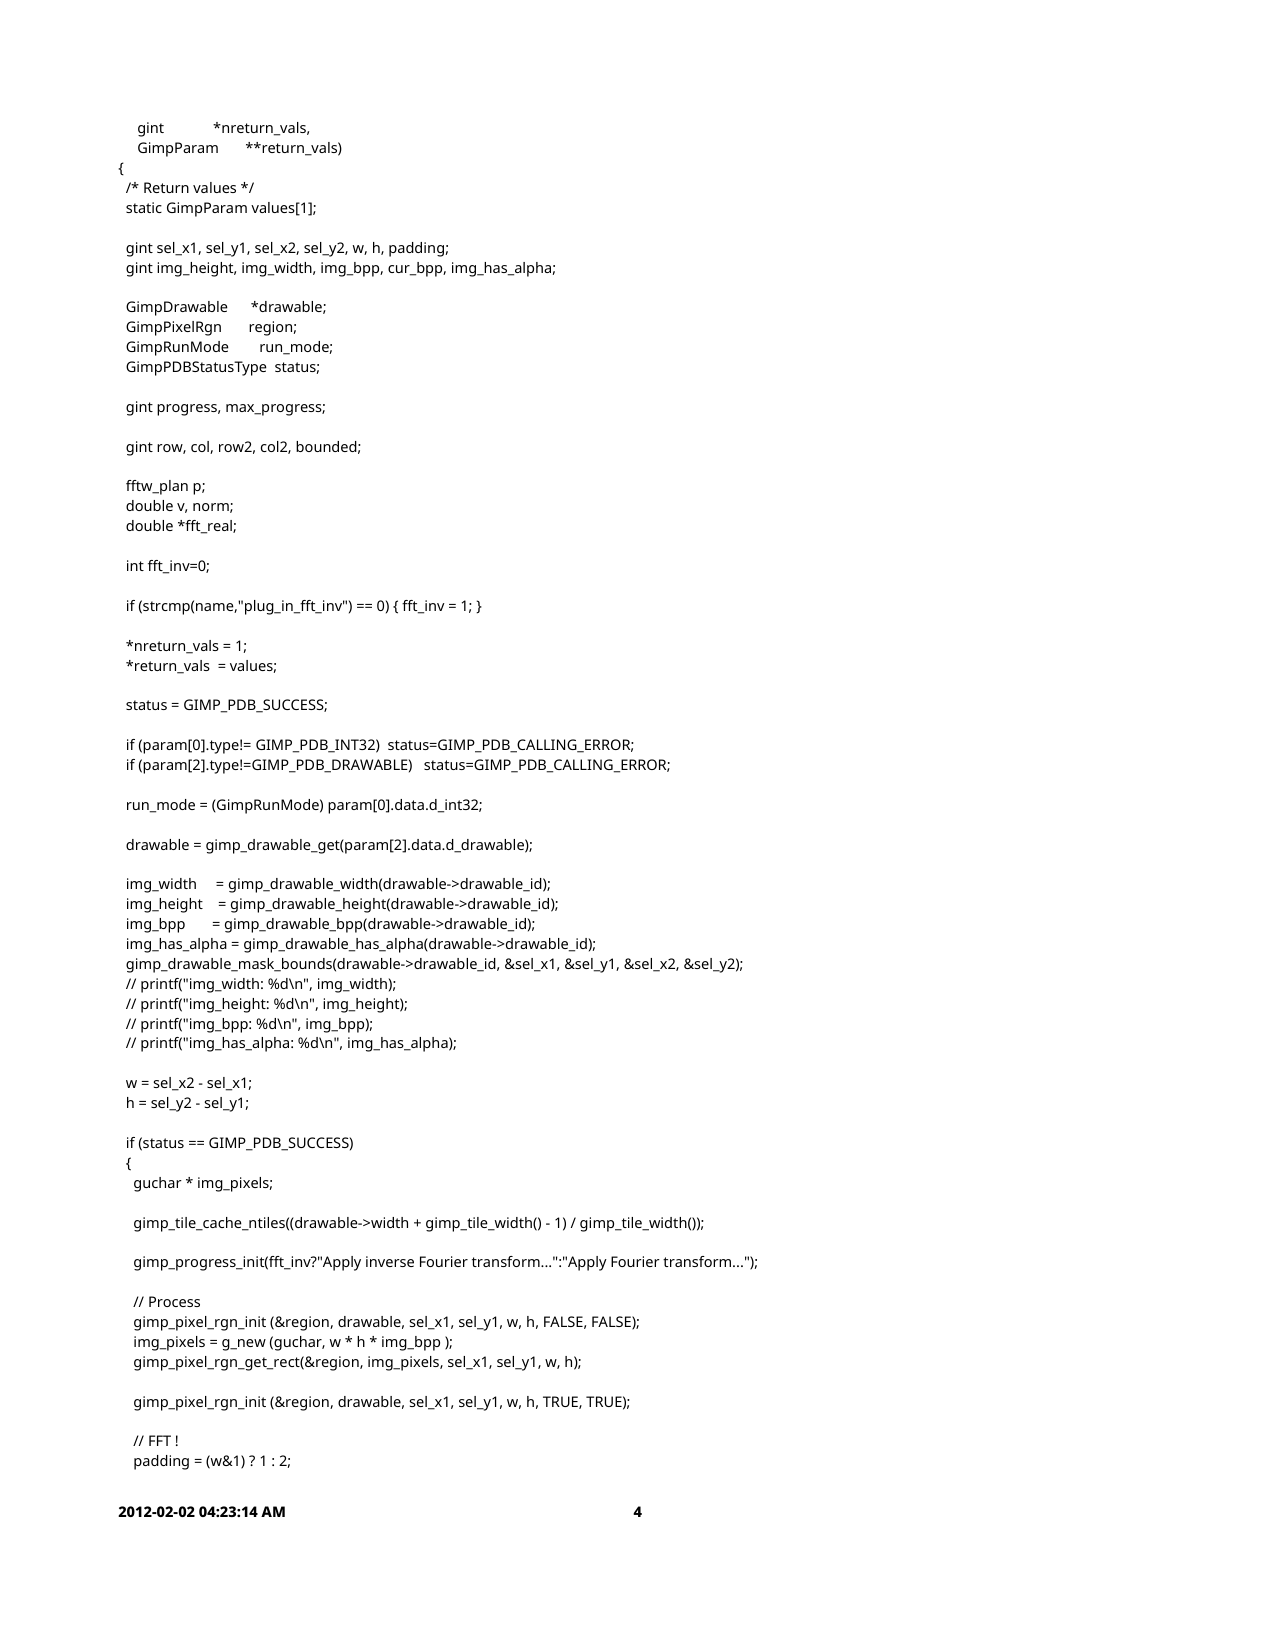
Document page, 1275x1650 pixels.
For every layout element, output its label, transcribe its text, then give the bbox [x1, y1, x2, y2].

text guchar * img_pixels; [118, 1173, 1157, 1192]
text if (status == GIMP_PDB_SUCCESS) [118, 1133, 1157, 1153]
text if (param[2].type!=GIMP_PDB_DRAWABLE) status=GIMP_PDB_CALLING_ERROR; [118, 755, 1157, 775]
text static GimpParam values[1]; [118, 198, 1157, 218]
text gimp_pixel_rgn_init (&region, drawable, sel_x1, sel_y1, w, h, FALSE, FALSE); [118, 1312, 1157, 1332]
text // FFT ! [118, 1431, 1157, 1451]
text gimp_tile_cache_ntiles((drawable->width + gimp_tile_width() - 1) / gimp_tile_width()); [118, 1212, 1157, 1232]
text gint *nreturn_vals, [118, 118, 1157, 138]
text // printf("img_height: %d\n", img_height); [118, 993, 1157, 1013]
text // Process [118, 1292, 1157, 1312]
text GimpPDBStatusType status; [118, 357, 1157, 377]
text GimpRunMode run_mode; [118, 337, 1157, 357]
text gint img_height, img_width, img_bpp, cur_bpp, img_has_alpha; [118, 257, 1157, 277]
text img_width = gimp_drawable_width(drawable->drawable_id); [118, 874, 1157, 894]
text double *fft_real; [118, 516, 1157, 536]
text // printf("img_bpp: %d\n", img_bpp); [118, 1013, 1157, 1033]
text drawable = gimp_drawable_get(param[2].data.d_drawable); [118, 834, 1157, 854]
text gimp_drawable_mask_bounds(drawable->drawable_id, &sel_x1, &sel_y1, &sel_x2, &sel_y2); [118, 954, 1157, 974]
text int fft_inv=0; [118, 556, 1157, 576]
text img_bpp = gimp_drawable_bpp(drawable->drawable_id); [118, 914, 1157, 934]
text // printf("img_width: %d\n", img_width); [118, 974, 1157, 993]
text *nreturn_vals = 1; [118, 635, 1157, 655]
text fftw_plan p; [118, 476, 1157, 496]
text gimp_pixel_rgn_get_rect(&region, img_pixels, sel_x1, sel_y1, w, h); [118, 1352, 1157, 1372]
text if (strcmp(name,"plug_in_fft_inv") == 0) { fft_inv = 1; } [118, 596, 1157, 616]
text double v, norm; [118, 496, 1157, 516]
text status = GIMP_PDB_SUCCESS; [118, 695, 1157, 715]
text gimp_progress_init(fft_inv?"Apply inverse Fourier transform...":"Apply Fourier transform..."); [118, 1252, 1157, 1272]
text { [118, 158, 1157, 178]
text padding = (w&1) ? 1 : 2; [118, 1451, 1157, 1471]
text GimpDrawable *drawable; [118, 297, 1157, 317]
text img_has_alpha = gimp_drawable_has_alpha(drawable->drawable_id); [118, 934, 1157, 954]
text GimpPixelRgn region; [118, 317, 1157, 337]
text gint row, col, row2, col2, bounded; [118, 436, 1157, 456]
text h = sel_y2 - sel_y1; [118, 1093, 1157, 1113]
text gimp_pixel_rgn_init (&region, drawable, sel_x1, sel_y1, w, h, TRUE, TRUE); [118, 1391, 1157, 1411]
text gint progress, max_progress; [118, 397, 1157, 417]
text // printf("img_has_alpha: %d\n", img_has_alpha); [118, 1033, 1157, 1053]
text run_mode = (GimpRunMode) param[0].data.d_int32; [118, 794, 1157, 814]
text /* Return values */ [118, 178, 1157, 198]
text img_pixels = g_new (guchar, w * h * img_bpp ); [118, 1332, 1157, 1352]
text *return_vals = values; [118, 655, 1157, 675]
text GimpParam **return_vals) [118, 138, 1157, 158]
text img_height = gimp_drawable_height(drawable->drawable_id); [118, 894, 1157, 914]
text if (param[0].type!= GIMP_PDB_INT32) status=GIMP_PDB_CALLING_ERROR; [118, 735, 1157, 755]
text gint sel_x1, sel_y1, sel_x2, sel_y2, w, h, padding; [118, 237, 1157, 257]
text w = sel_x2 - sel_x1; [118, 1073, 1157, 1093]
text { [118, 1153, 1157, 1173]
